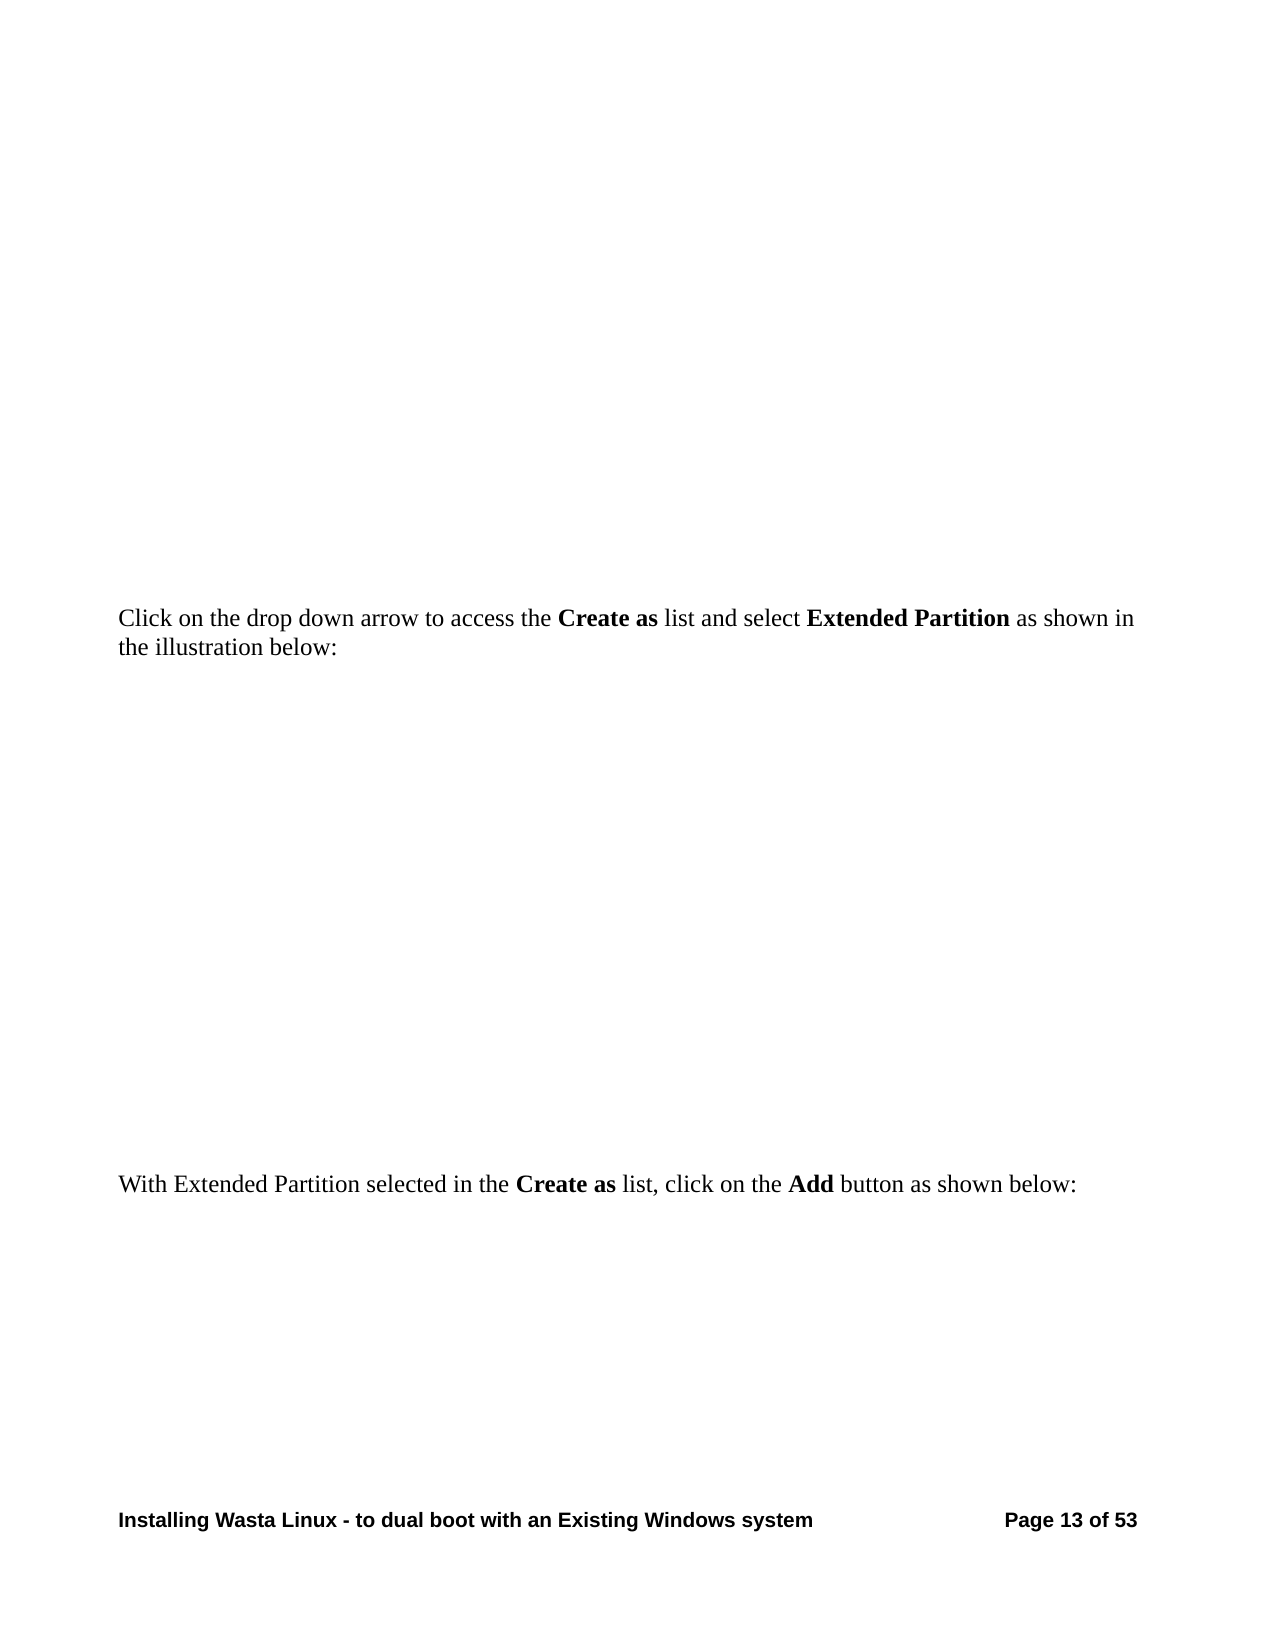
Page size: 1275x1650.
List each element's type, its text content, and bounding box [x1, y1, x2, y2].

text Click on the drop down arrow to access the Create as list and select Extended Partition as shown in the illustration below: [118, 603, 1157, 661]
text With Extended Partition selected in the Create as list, click on the Add button as shown below: [118, 1169, 1157, 1198]
